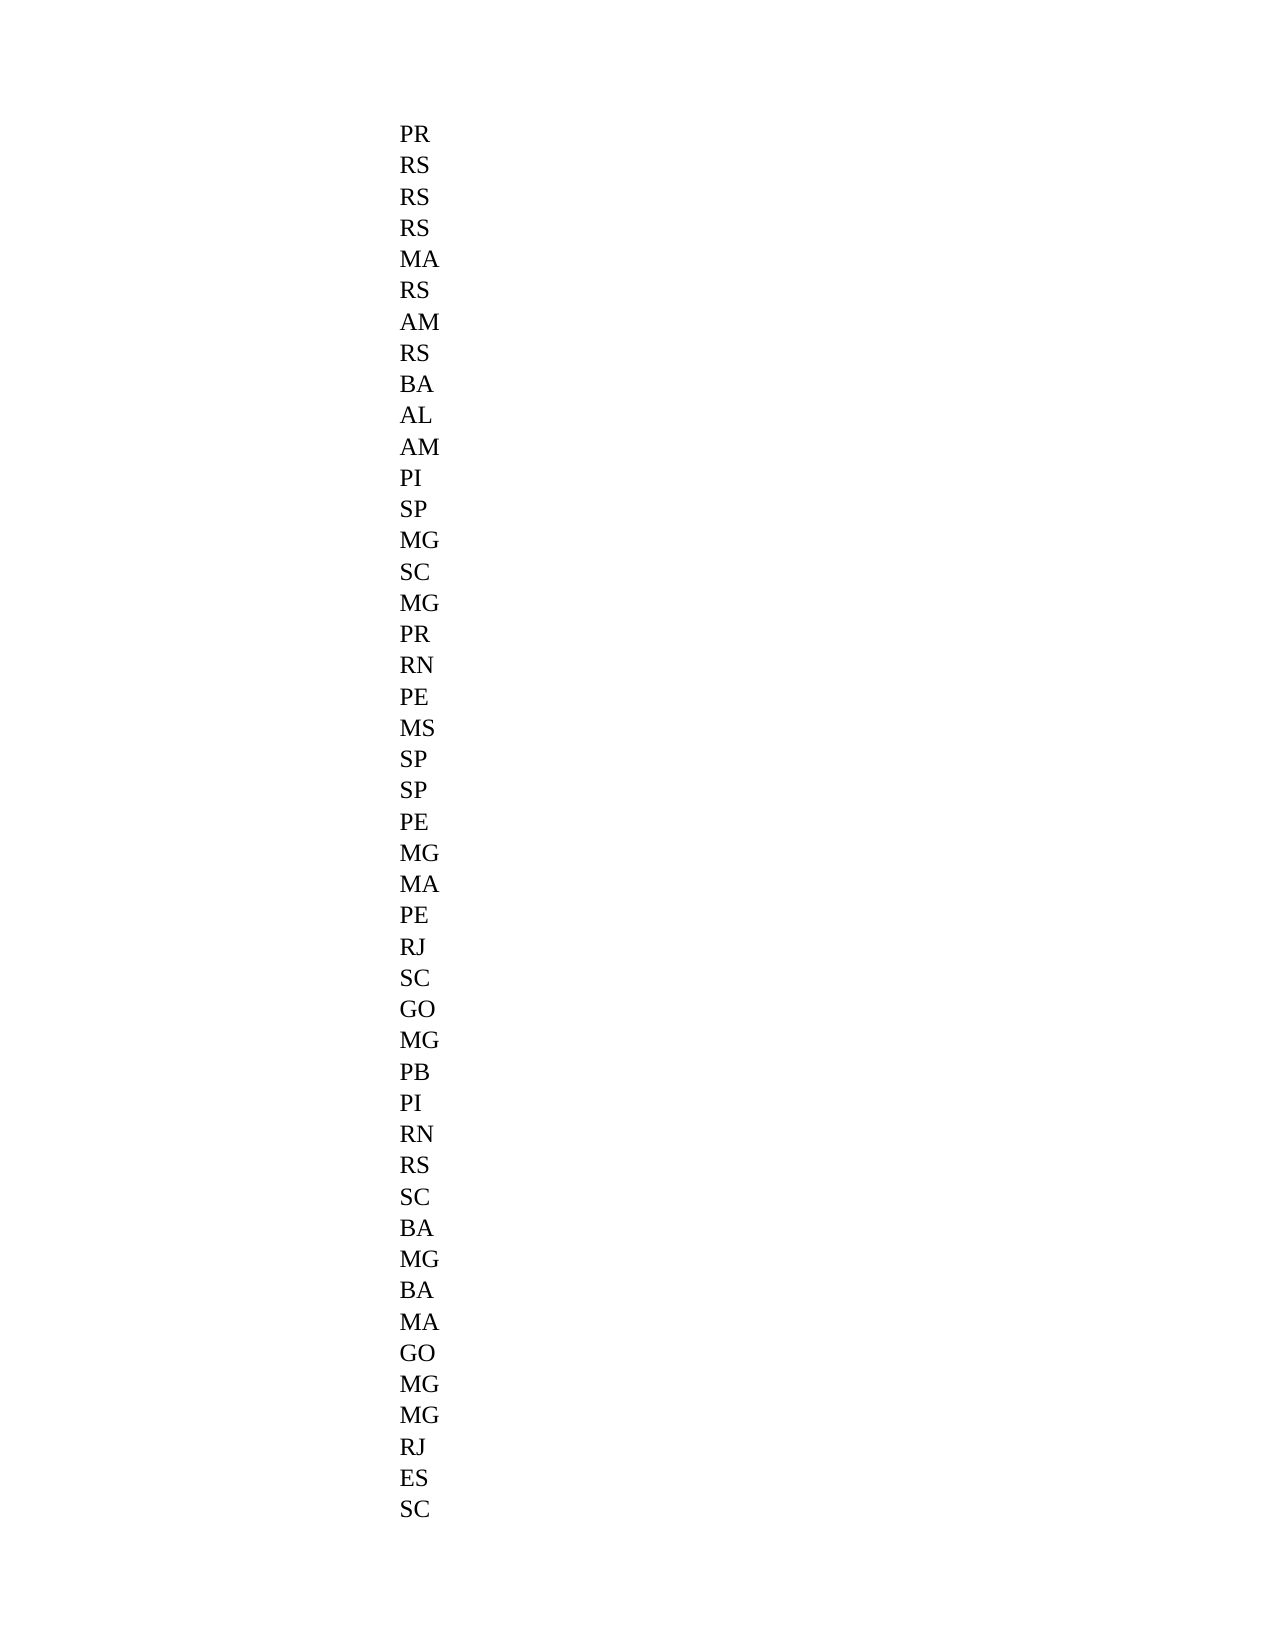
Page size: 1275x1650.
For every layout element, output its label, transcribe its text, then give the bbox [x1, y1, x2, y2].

table_cell [118, 993, 399, 1024]
table_cell MG [399, 1243, 446, 1274]
table_cell MG [399, 1399, 446, 1431]
table_cell AM [399, 431, 446, 462]
table_cell [118, 524, 399, 556]
table_cell MA [399, 1306, 446, 1337]
table_cell GO [399, 1337, 446, 1368]
table_cell BA [399, 368, 446, 399]
table_cell [118, 1149, 399, 1181]
table_cell BA [399, 1212, 446, 1243]
table_cell RS [399, 149, 446, 181]
table_cell [118, 587, 399, 618]
table_cell [118, 274, 399, 306]
table_cell [118, 899, 399, 931]
table_cell PE [399, 806, 446, 837]
table_cell [118, 1337, 399, 1368]
table_cell [118, 368, 399, 399]
table_cell MG [399, 1024, 446, 1056]
table_cell SP [399, 493, 446, 524]
table_cell [118, 399, 399, 431]
table_cell MG [399, 524, 446, 556]
table_cell [118, 962, 399, 993]
table_cell AL [399, 399, 446, 431]
table_cell [118, 1399, 399, 1431]
table_cell PR [399, 118, 446, 149]
table_cell [118, 212, 399, 243]
table_cell [118, 1087, 399, 1118]
table_cell [118, 1431, 399, 1462]
table_cell [118, 774, 399, 806]
table_cell [118, 149, 399, 181]
table_cell [118, 1056, 399, 1087]
table_cell PI [399, 462, 446, 493]
table_cell [118, 806, 399, 837]
table_cell MS [399, 712, 446, 743]
table_cell [118, 931, 399, 962]
table_cell [118, 837, 399, 868]
table_cell MA [399, 868, 446, 899]
table_cell [118, 1306, 399, 1337]
table_cell PE [399, 681, 446, 712]
table_cell PR [399, 618, 446, 649]
table_cell MG [399, 1368, 446, 1399]
table_cell RJ [399, 1431, 446, 1462]
table_cell [118, 431, 399, 462]
table_cell [118, 1212, 399, 1243]
table_cell [118, 1493, 399, 1524]
table_cell SP [399, 774, 446, 806]
table_cell RN [399, 649, 446, 681]
table_cell ES [399, 1462, 446, 1493]
table_cell SC [399, 962, 446, 993]
table_cell RS [399, 1149, 446, 1181]
table_cell MA [399, 243, 446, 274]
table_cell RJ [399, 931, 446, 962]
table_cell [118, 681, 399, 712]
table_cell MG [399, 587, 446, 618]
table_cell SC [399, 1181, 446, 1212]
table_cell [118, 618, 399, 649]
table_cell [118, 1368, 399, 1399]
table_cell [118, 1274, 399, 1306]
table_cell [118, 337, 399, 368]
table_cell [118, 556, 399, 587]
table_cell [118, 1243, 399, 1274]
table_cell [118, 181, 399, 212]
table_cell [118, 243, 399, 274]
table_cell MG [399, 837, 446, 868]
table_cell [118, 1462, 399, 1493]
table_cell GO [399, 993, 446, 1024]
table_cell [118, 712, 399, 743]
table_cell [118, 462, 399, 493]
table_cell BA [399, 1274, 446, 1306]
table_cell [118, 1181, 399, 1212]
table_cell RS [399, 274, 446, 306]
table_cell [118, 1118, 399, 1149]
table_cell [118, 868, 399, 899]
table_cell [118, 649, 399, 681]
table_cell [118, 743, 399, 774]
table_cell AM [399, 306, 446, 337]
table_cell PB [399, 1056, 446, 1087]
table_cell [118, 306, 399, 337]
table_cell SC [399, 556, 446, 587]
table_cell [118, 493, 399, 524]
table_cell RS [399, 212, 446, 243]
table_cell SC [399, 1493, 446, 1524]
table_cell SP [399, 743, 446, 774]
table_cell RS [399, 181, 446, 212]
table_cell [118, 1024, 399, 1056]
table_cell [118, 118, 399, 149]
table_cell PI [399, 1087, 446, 1118]
table_cell RS [399, 337, 446, 368]
table_cell RN [399, 1118, 446, 1149]
table_cell PE [399, 899, 446, 931]
